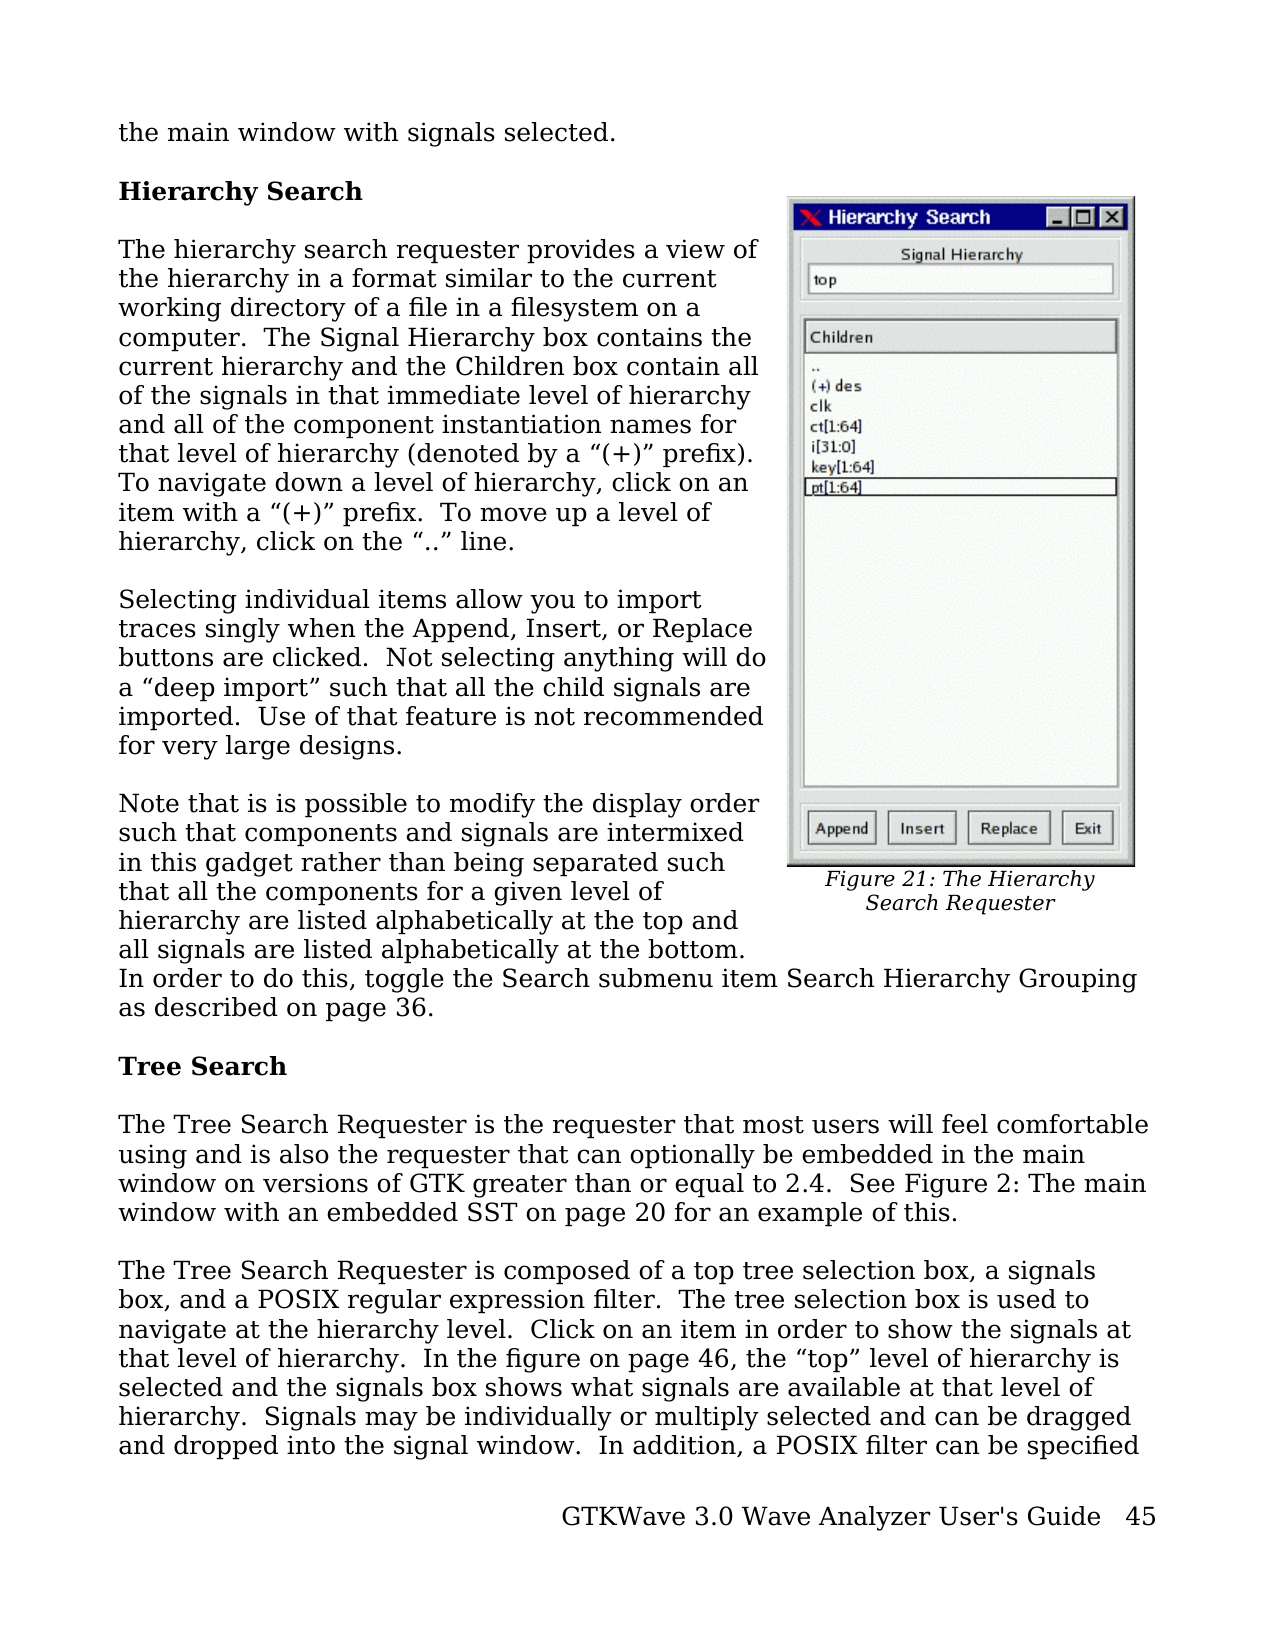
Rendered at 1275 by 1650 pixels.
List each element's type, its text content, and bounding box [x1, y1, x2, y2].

text The Tree Search Requester is the requester that most users will feel comfortable using and is also the requester that can optionally be embedded in the main window on versions of GTK greater than or equal to 2.4. See Figure 2: The main window with an embedded SST on page 20 for an example of this. [118, 1111, 1157, 1227]
picture [786, 196, 1136, 867]
text Selecting individual items allow you to import traces singly when the Append, Insert, or Replace buttons are clicked. Not selecting anything will do a “deep import” such that all the child signals are imported. Use of that feature is not recommended for very large designs. [118, 585, 780, 760]
text Tree Search [118, 1052, 1157, 1081]
text Figure 21: The Hierarchy Search Requester [787, 867, 1135, 915]
text Hierarchy Search [118, 176, 1157, 944]
text The hierarchy search requester provides a view of the hierarchy in a format similar to the current working directory of a file in a filesystem on a computer. The Signal Hierarchy box contains the current hierarchy and the Children box contain all of the signals in that immediate level of hierarchy and all of the component instantiation names for that level of hierarchy (denoted by a “(+)” prefix). To navigate down a level of hierarchy, click on an item with a “(+)” prefix. To move up a level of hierarchy, click on the “..” line. [118, 235, 780, 556]
text the main window with signals selected. [118, 118, 1157, 147]
text Note that is is possible to modify the display order such that components and signals are intermixed in this gadget rather than being separated such that all the components for a given level of hierarchy are listed alphabetically at the top and all signals are listed alphabetically at the bottom. In order to do this, toggle the Search submenu item Search Hierarchy Grouping as described on page 36. [118, 789, 1157, 1023]
text The Tree Search Requester is composed of a top tree selection box, a signals box, and a POSIX regular expression filter. The tree selection box is used to navigate at the hierarchy level. Click on an item in order to show the signals at that level of hierarchy. In the figure on page 46, the “top” level of hierarchy is selected and the signals box shows what signals are available at that level of hierarchy. Signals may be individually or multiply selected and can be dragged and dropped into the signal window. In addition, a POSIX filter can be specified [118, 1256, 1157, 1461]
